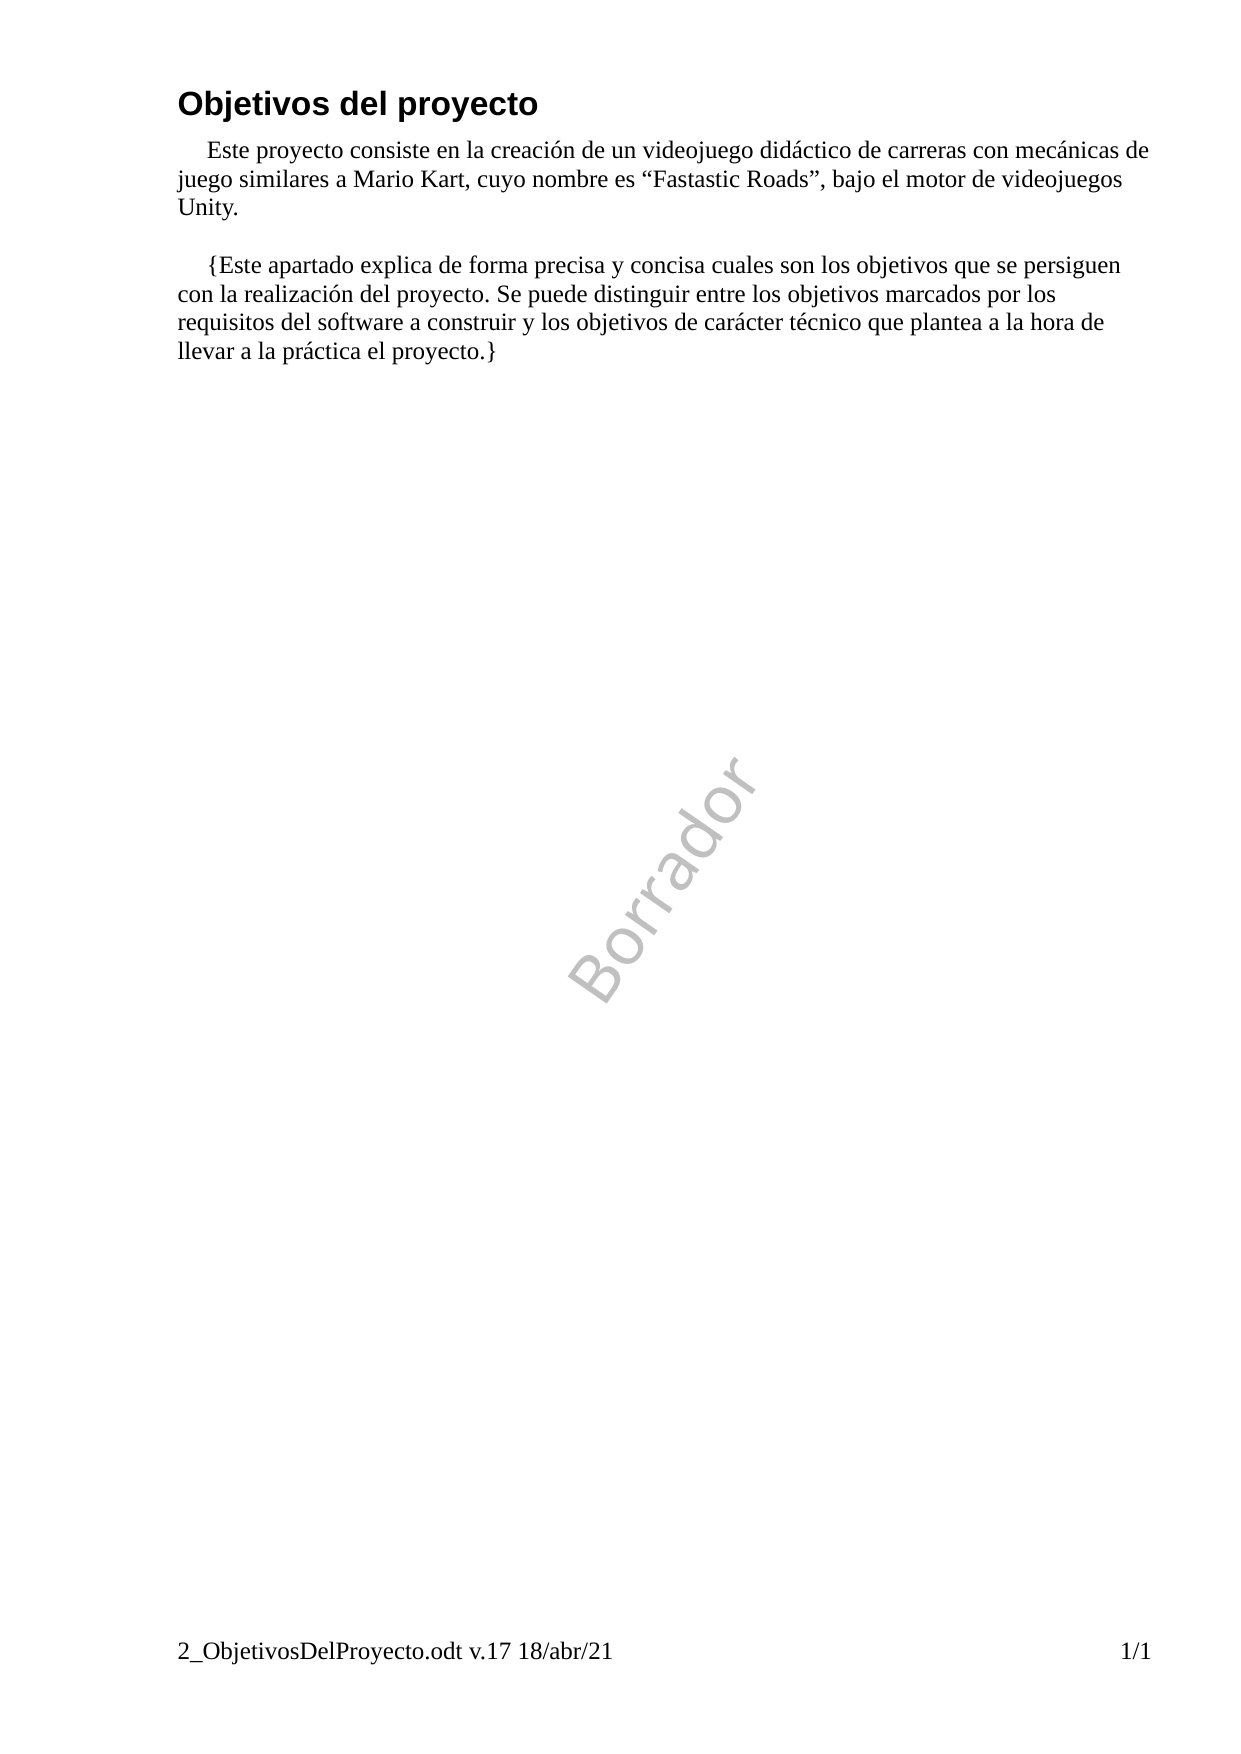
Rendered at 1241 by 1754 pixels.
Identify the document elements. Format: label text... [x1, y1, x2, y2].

text {Este apartado explica de forma precisa y concisa cuales son los objetivos que se persiguen con la realización del proyecto. Se puede distinguir entre los objetivos marcados por los requisitos del software a construir y los objetivos de carácter técnico que plantea a la hora de llevar a la práctica el proyecto.} [177, 250, 1152, 365]
subtitle Objetivos del proyecto [177, 84, 1152, 122]
text Este proyecto consiste en la creación de un videojuego didáctico de carreras con mecánicas de juego similares a Mario Kart, cuyo nombre es “Fastastic Roads”, bajo el motor de videojuegos Unity. [177, 135, 1152, 221]
